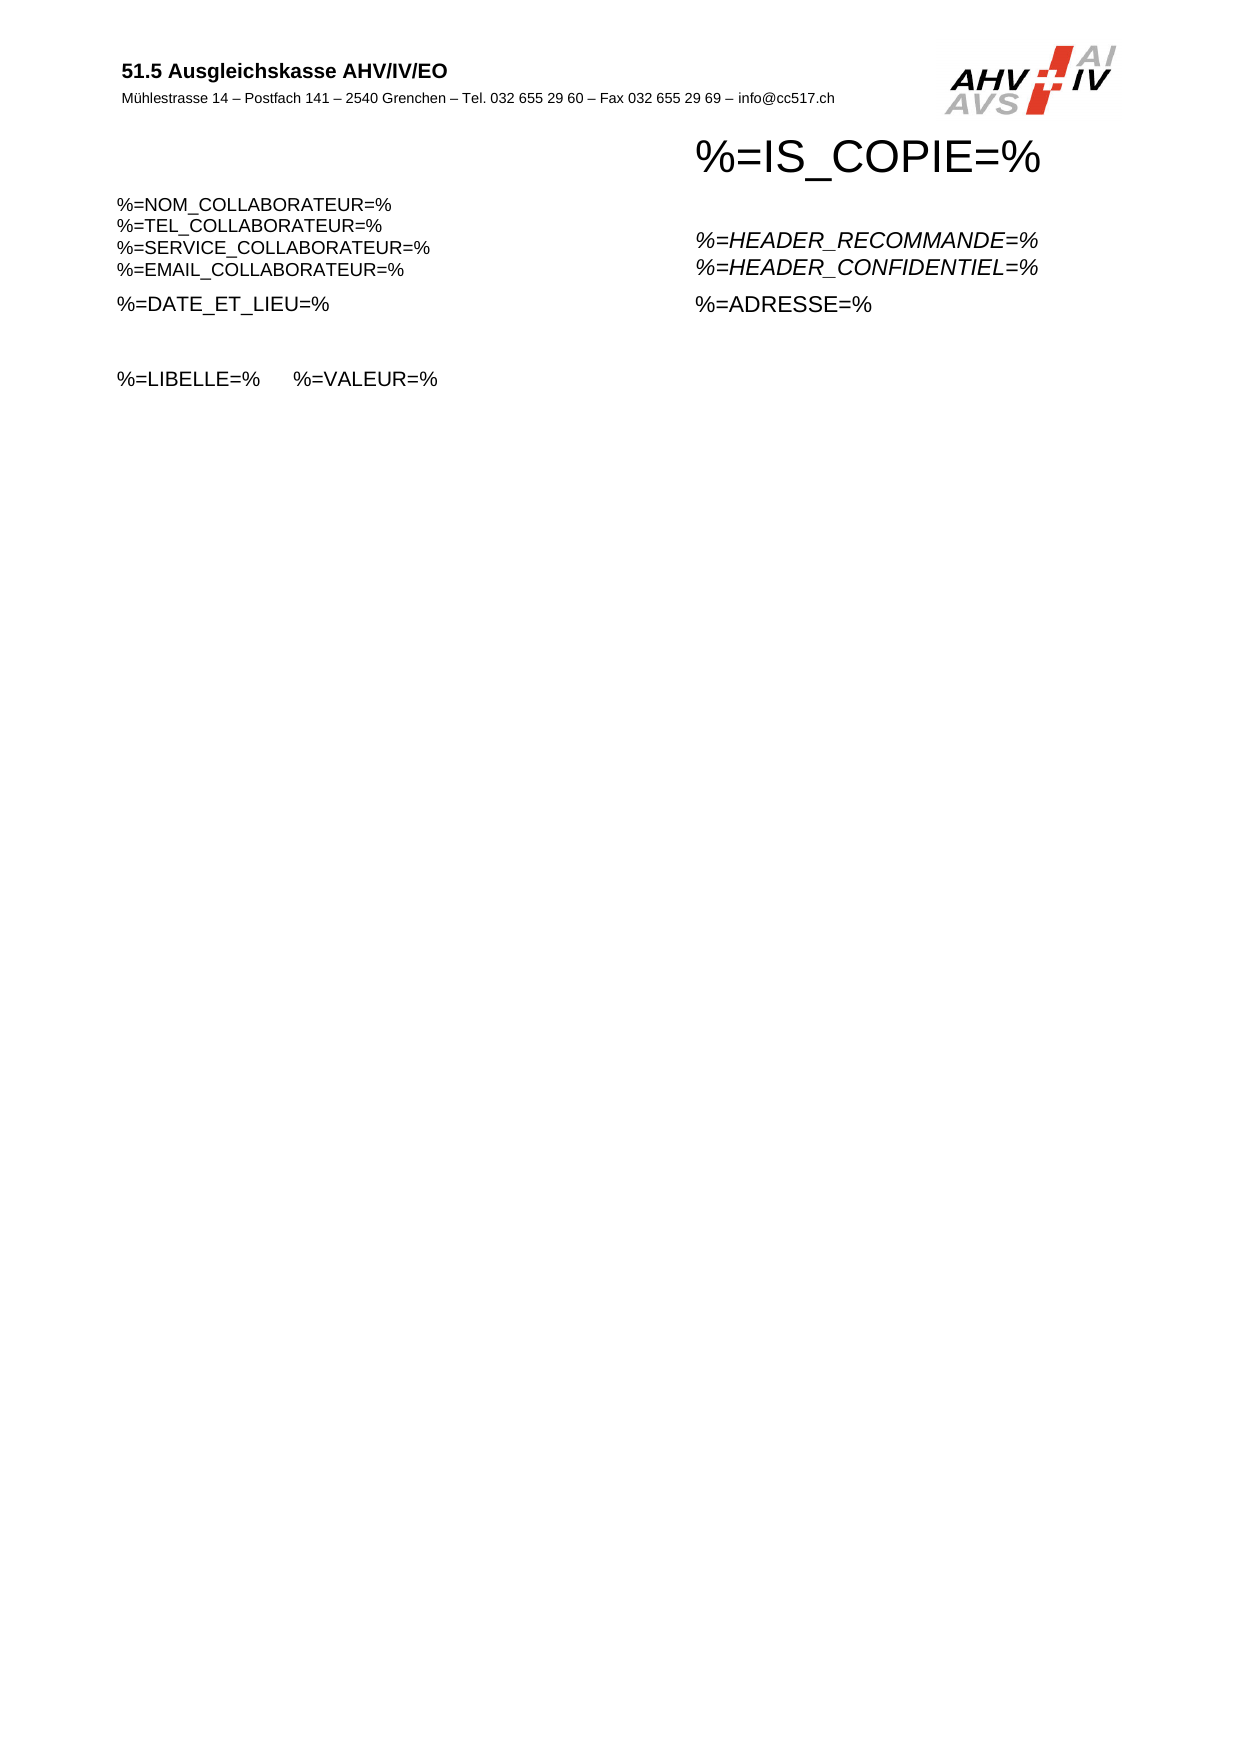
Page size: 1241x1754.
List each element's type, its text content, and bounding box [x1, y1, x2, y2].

table_cell %=LIBELLE=% [118, 361, 294, 397]
table_cell %=HEADER_RECOMMANDE=% %=HEADER_CONFIDENTIEL=% [689, 188, 1122, 286]
table_cell %=VALEUR=% [294, 361, 689, 397]
table_header [118, 124, 689, 188]
text 51.5 Ausgleichskasse AHV/IV/EO [118, 55, 936, 84]
table_cell [118, 321, 294, 361]
text Mühlestrasse 14 – Postfach 141 – 2540 Grenchen – Tel. 032 655 29 60 – Fax 032 655 29 69 – info@cc517.ch [118, 90, 936, 107]
picture [936, 37, 1122, 121]
table_cell %=NOM_COLLABORATEUR=% %=TEL_COLLABORATEUR=% %=SERVICE_COLLABORATEUR=% %=EMAIL_COLLABORATEUR=% [118, 188, 689, 286]
table_header %=DATE_ET_LIEU=% [118, 286, 689, 321]
table_cell %=ADRESSE=% [689, 286, 1122, 430]
table_cell [294, 321, 689, 361]
table_header %=IS_COPIE=% [689, 124, 1122, 188]
table_cell [294, 397, 689, 430]
table_cell [118, 397, 294, 430]
